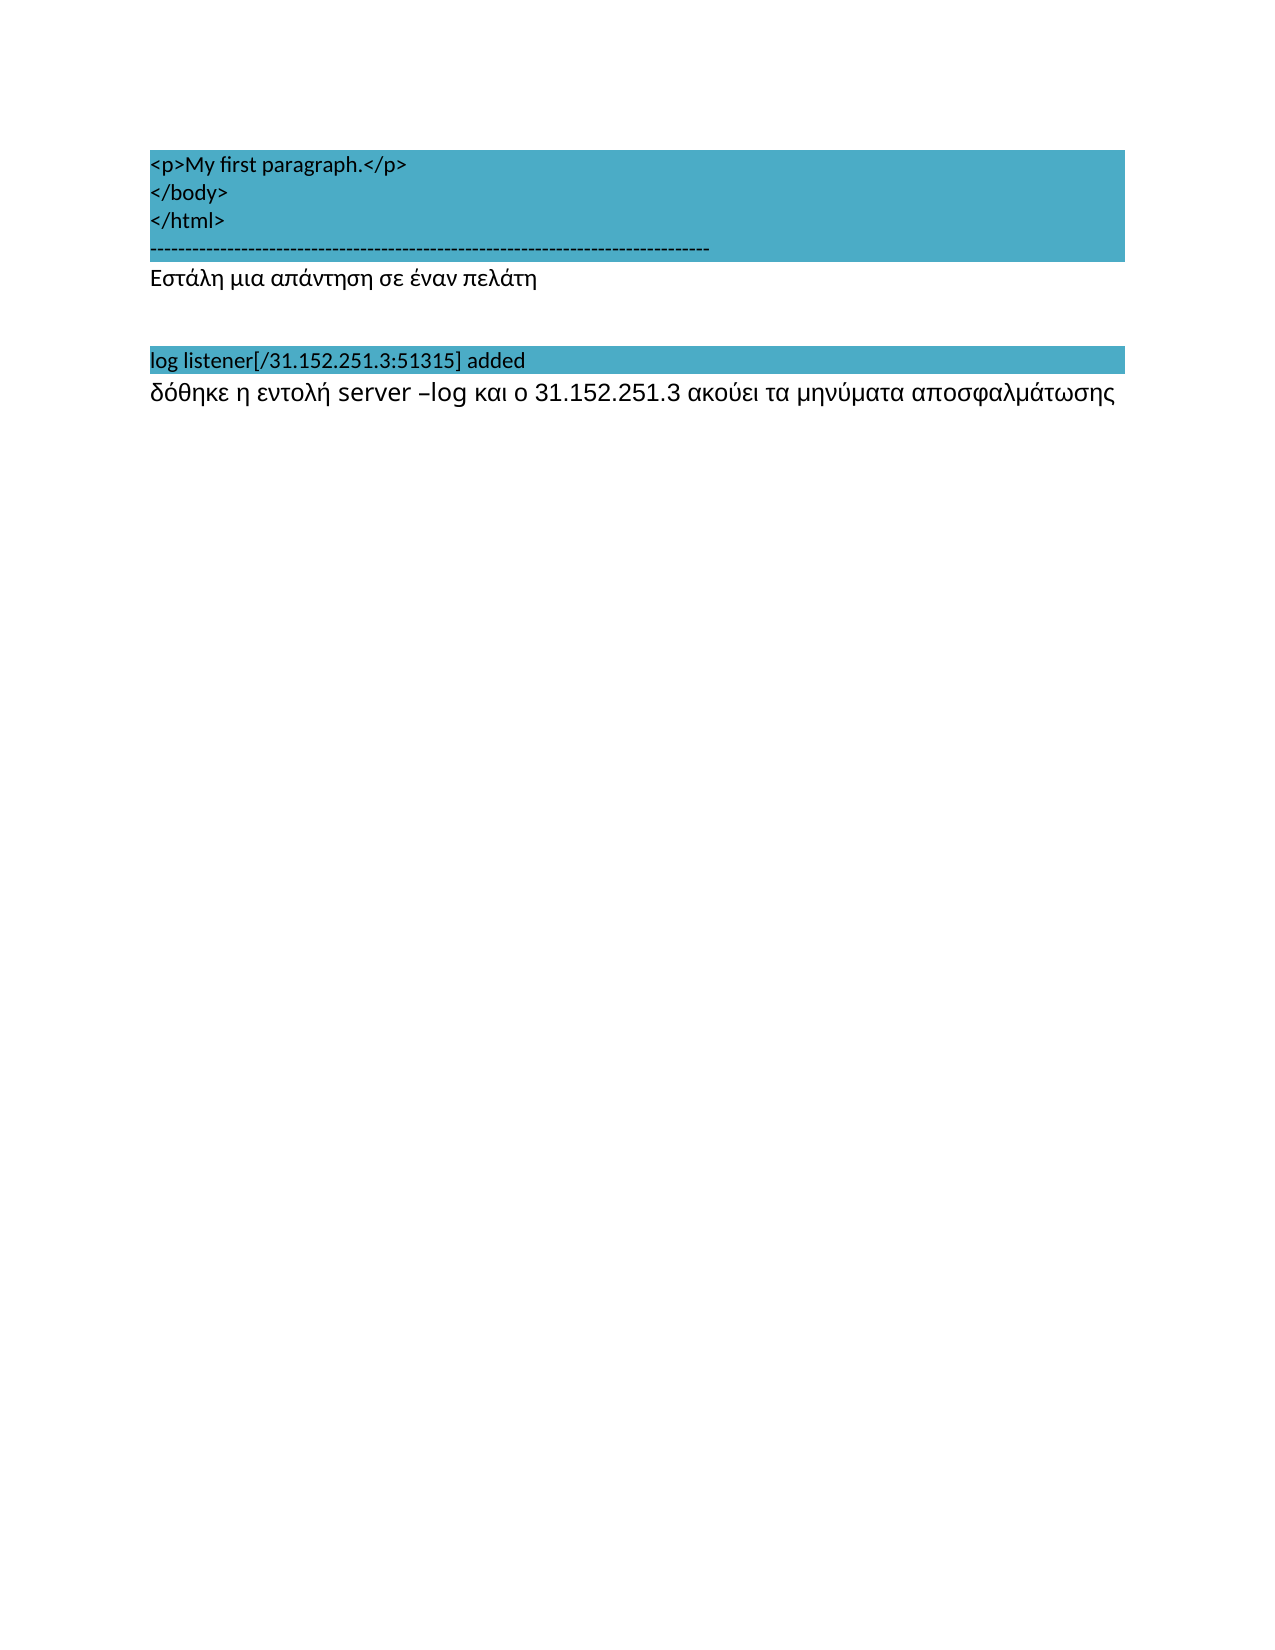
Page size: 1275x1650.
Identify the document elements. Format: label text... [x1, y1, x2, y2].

text δόθηκε η εντολή server –log και ο 31.152.251.3 ακούει τα μηνύματα αποσφαλμάτωσης [150, 374, 1125, 408]
text log listener[/31.152.251.3:51315] added [150, 346, 1125, 374]
text -------------------------------------------------------------------------------- [150, 234, 1125, 262]
text </html> [150, 206, 1125, 234]
text </body> [150, 178, 1125, 206]
text <p>My first paragraph.</p> [150, 150, 1125, 178]
text Εστάλη μια απάντηση σε έναν πελάτη [150, 262, 1125, 293]
